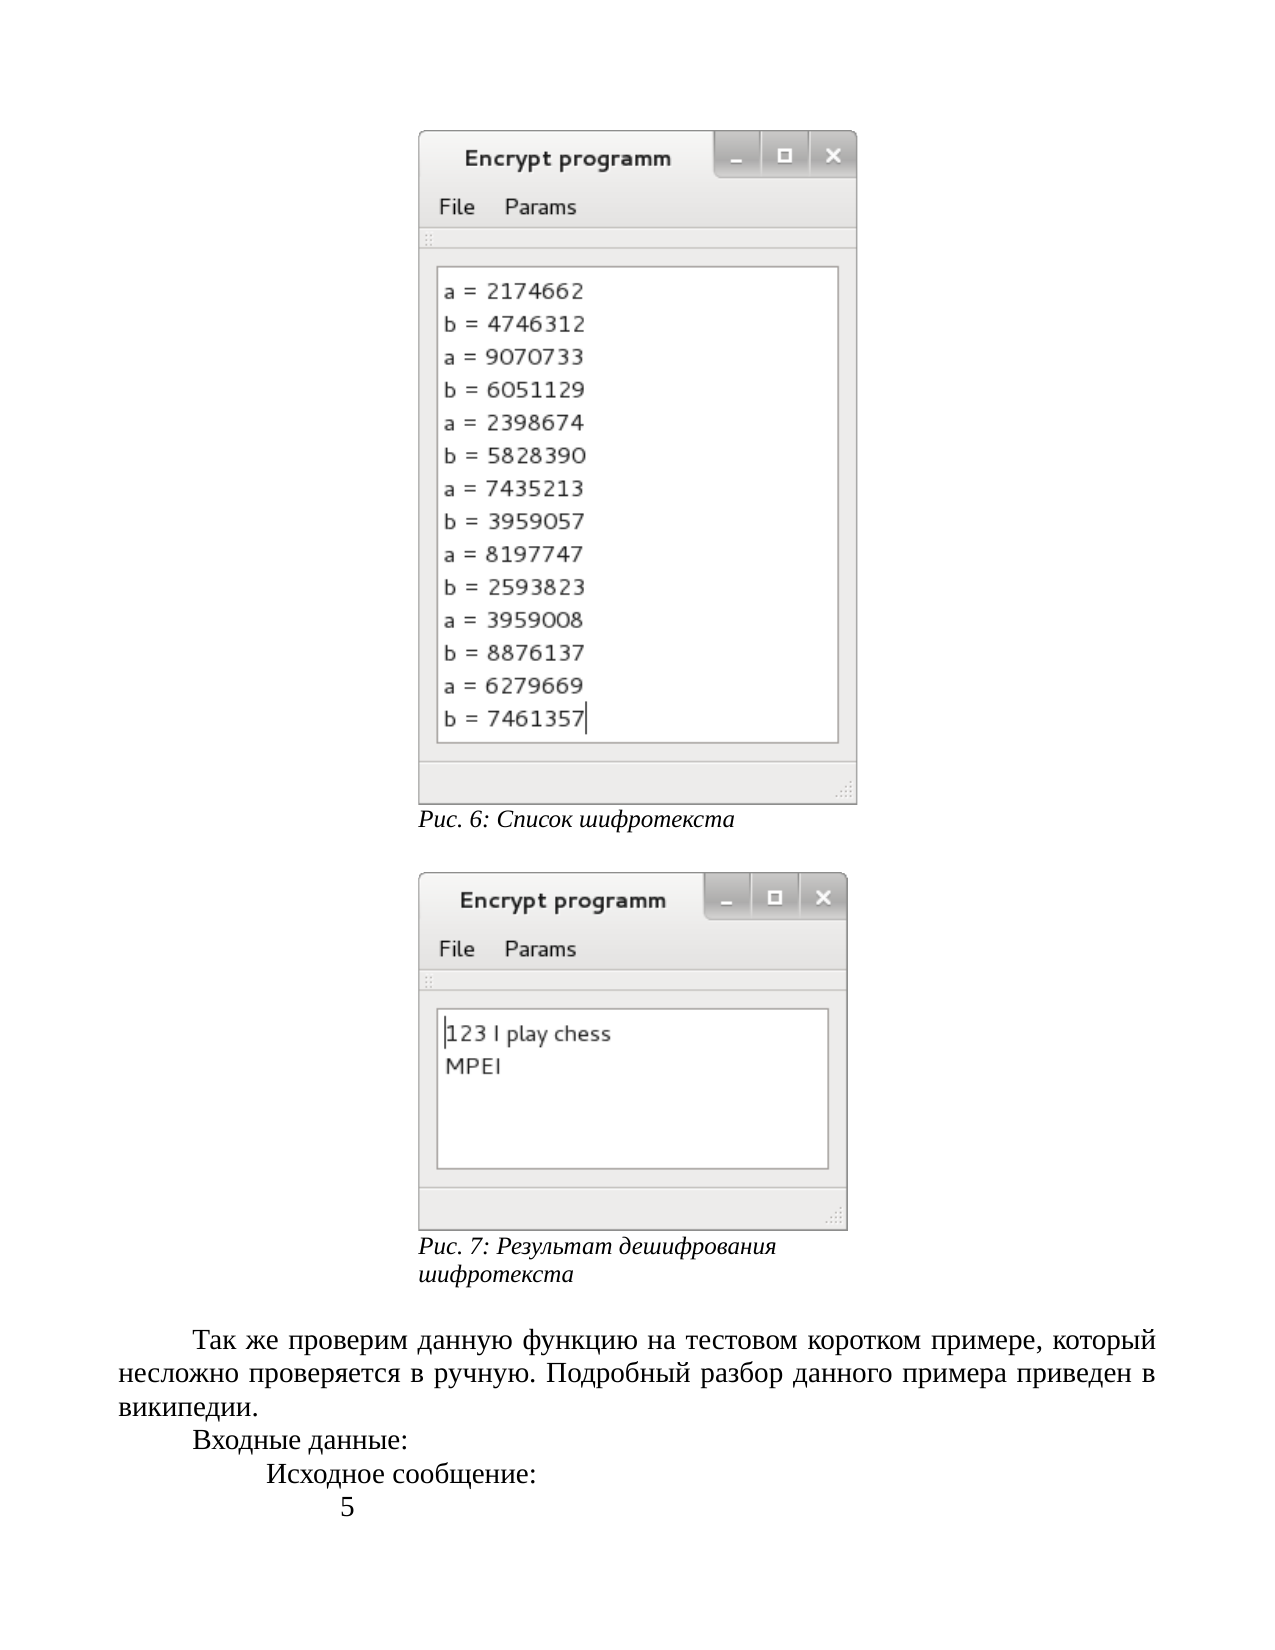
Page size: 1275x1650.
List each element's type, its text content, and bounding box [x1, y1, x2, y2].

text Исходное сообщение: [118, 1456, 1157, 1489]
picture [418, 872, 848, 1231]
text Рис. 6: Список шифротекста [418, 805, 857, 833]
text 5 [118, 1489, 1157, 1523]
picture [418, 130, 858, 805]
text Так же проверим данную функцию на тестовом коротком примере, который несложно проверяется в ручную. Подробный разбор данного примера приведен в википедии. [118, 1322, 1157, 1422]
text Входные данные: [118, 1422, 1157, 1456]
text Рис. 7: Результат дешифрования шифротекста [418, 1231, 848, 1288]
